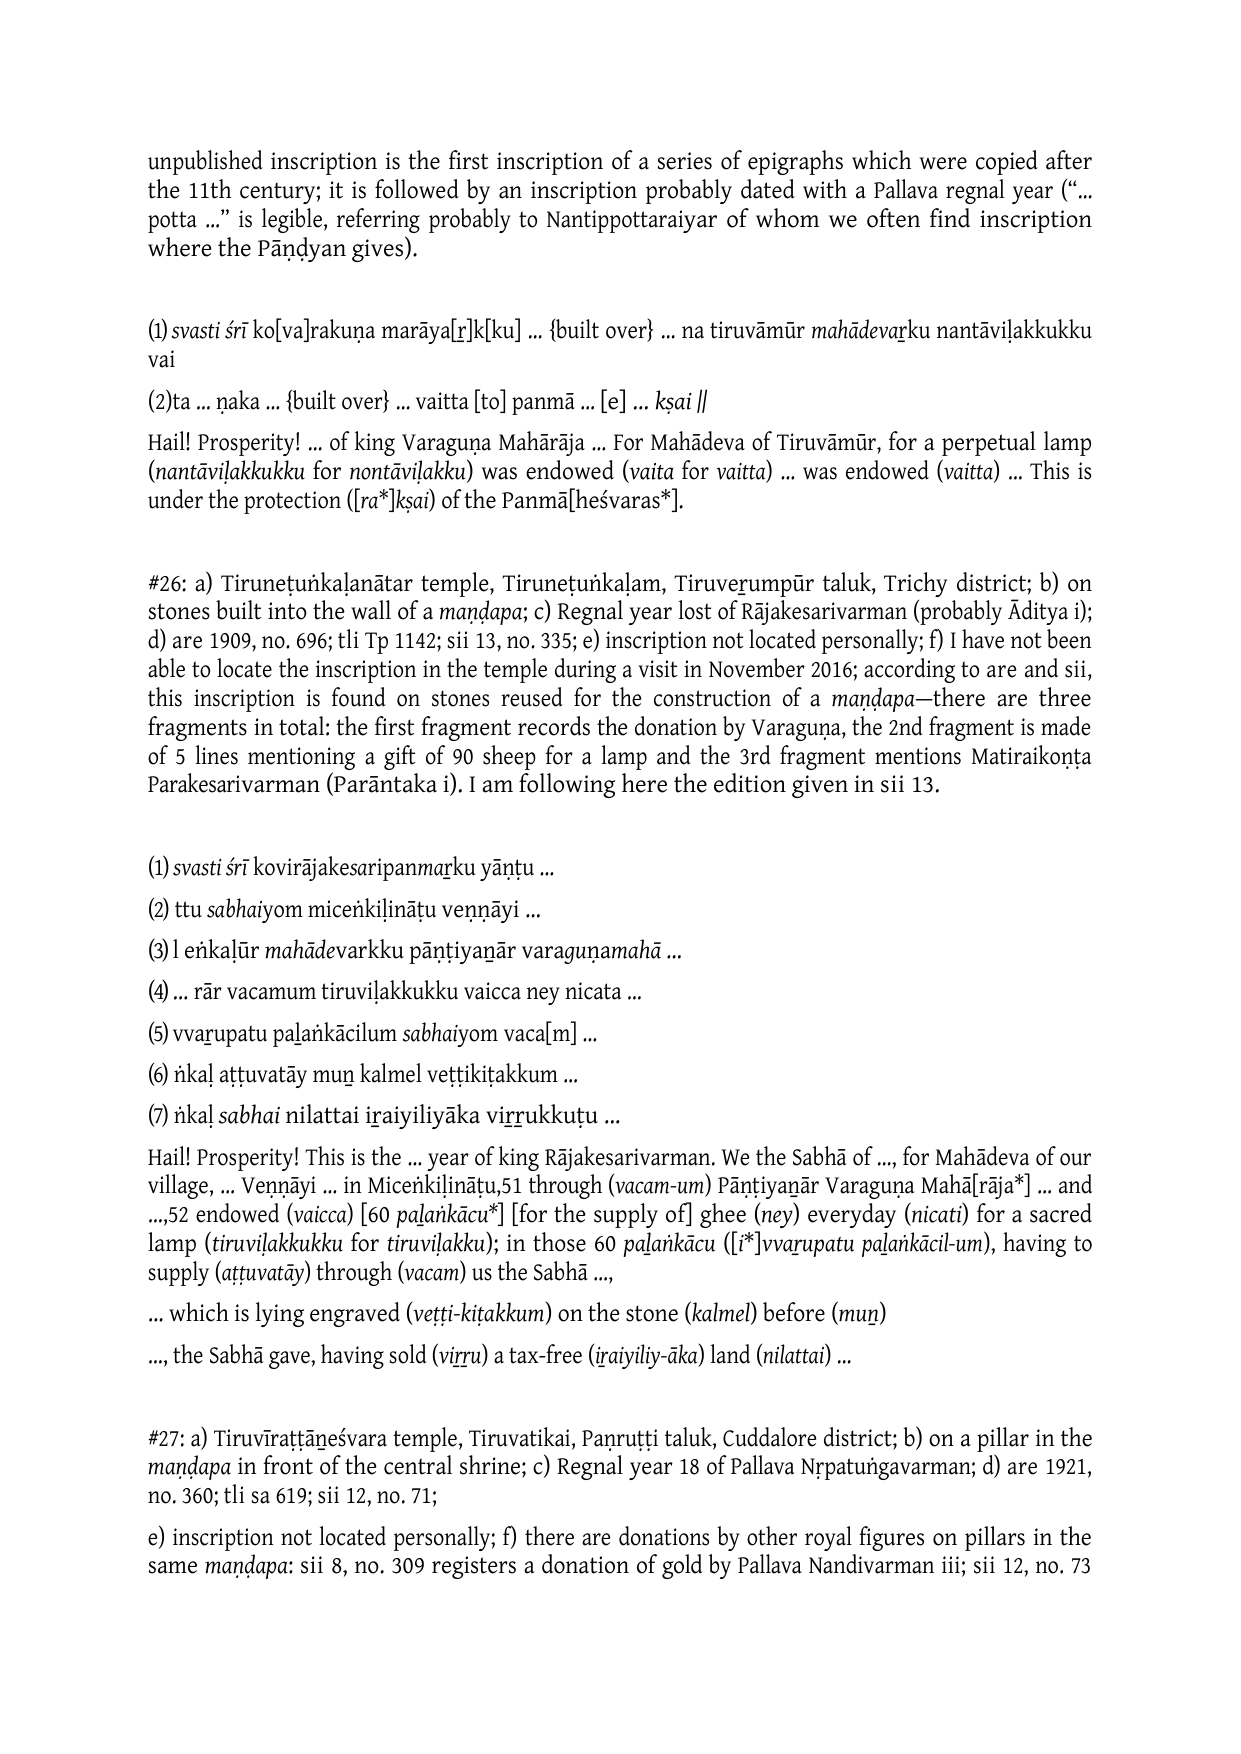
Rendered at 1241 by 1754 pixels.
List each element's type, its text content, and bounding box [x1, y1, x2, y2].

text (7) ṅkaḷ sabhai nilattai iṟaiyiliyāka viṟṟukkuṭu … [148, 1102, 1092, 1131]
text …, the Sabhā gave, having sold (viṟṟu) a tax-free (iṟaiyiliy-āka) land (nilattai) … [148, 1341, 1092, 1370]
text (4) … rār vacamum tiruviḷakkukku vaicca ney nicata … [148, 978, 1092, 1007]
text … which is lying engraved (veṭṭi-kiṭakkum) on the stone (kalmel) before (muṉ) [148, 1300, 1092, 1329]
text Hail! Prosperity! This is the … year of king Rājakesarivarman. We the Sabhā of …, for Mahādeva of our village, … Veṇṇāyi … in Miceṅkiḷināṭu,51 through (vacam-um) Pāṇṭiyaṉār Varaguṇa Mahā[rāja*] … and …,52 endowed (vaicca) [60 paḻaṅkācu*] [for the supply of] ghee (ney) everyday (nicati) for a sacred lamp (tiruviḷakkukku for tiruviḷakku); in those 60 paḻaṅkācu ([i*]vvaṟupatu paḻaṅkācil-um), having to supply (aṭṭuvatāy) through (vacam) us the Sabhā …, [148, 1143, 1092, 1287]
text e) inscription not located personally; f) there are donations by other royal figures on pillars in the same maṇḍapa: sii 8, no. 309 registers a donation of gold by Pallava Nandivarman iii; sii 12, no. 73 [148, 1523, 1092, 1581]
text (3) l eṅkaḷūr mahādevarkku pāṇṭiyaṉār varaguṇamahā … [148, 936, 1092, 965]
text (1) svasti śrī kovirājakesaripanmaṟku yāṇṭu … [148, 854, 1092, 882]
text (2)ta … ṇaka … {built over} … vaitta [to] panmā … [e] … kṣai || [148, 387, 1092, 416]
text (2) ttu sabhaiyom miceṅkiḷināṭu veṇṇāyi … [148, 895, 1092, 924]
text unpublished inscription is the first inscription of a series of epigraphs which were copied after the 11th century; it is followed by an inscription probably dated with a Pallava regnal year (“… potta …” is legible, referring probably to Nantippottaraiyar of whom we often find inscription where the Pāṇḍyan gives). [148, 148, 1092, 263]
text Hail! Prosperity! … of king Varaguṇa Mahārāja … For Mahādeva of Tiruvāmūr, for a perpetual lamp (nantāviḷakkukku for nontāviḷakku) was endowed (vaita for vaitta) … was endowed (vaitta) … This is under the protection ([ra*]kṣai) of the Panmā[heśvaras*]. [148, 428, 1092, 515]
text (5) vvaṟupatu paḻaṅkācilum sabhaiyom vaca[m] … [148, 1019, 1092, 1048]
text #26: a) Tiruneṭuṅkaḷanātar temple, Tiruneṭuṅkaḷam, Tiruveṟumpūr taluk, Trichy district; b) on stones built into the wall of a maṇḍapa; c) Regnal year lost of Rājakesarivarman (probably Āditya i); d) are 1909, no. 696; tli Tp 1142; sii 13, no. 335; e) inscription not located personally; f) I have not been able to locate the inscription in the temple during a visit in November 2016; according to are and sii, this inscription is found on stones reused for the construction of a maṇḍapa—there are three fragments in total: the first fragment records the donation by Varaguṇa, the 2nd fragment is made of 5 lines mentioning a gift of 90 sheep for a lamp and the 3rd fragment mentions Matiraikoṇṭa Parakesarivarman (Parāntaka i). I am following here the edition given in sii 13. [148, 569, 1092, 800]
text (1) svasti śrī ko[va]rakuṇa marāya[ṟ]k[ku] … {built over} … na tiruvāmūr mahādevaṟku nantāviḷakkukku vai [148, 317, 1092, 375]
text (6) ṅkaḷ aṭṭuvatāy muṉ kalmel veṭṭikiṭakkum … [148, 1060, 1092, 1089]
text #27: a) Tiruvīraṭṭāṉeśvara temple, Tiruvatikai, Paṇruṭṭi taluk, Cuddalore district; b) on a pillar in the maṇḍapa in front of the central shrine; c) Regnal year 18 of Pallava Nṛpatuṅgavarman; d) are 1921, no. 360; tli sa 619; sii 12, no. 71; [148, 1424, 1092, 1511]
